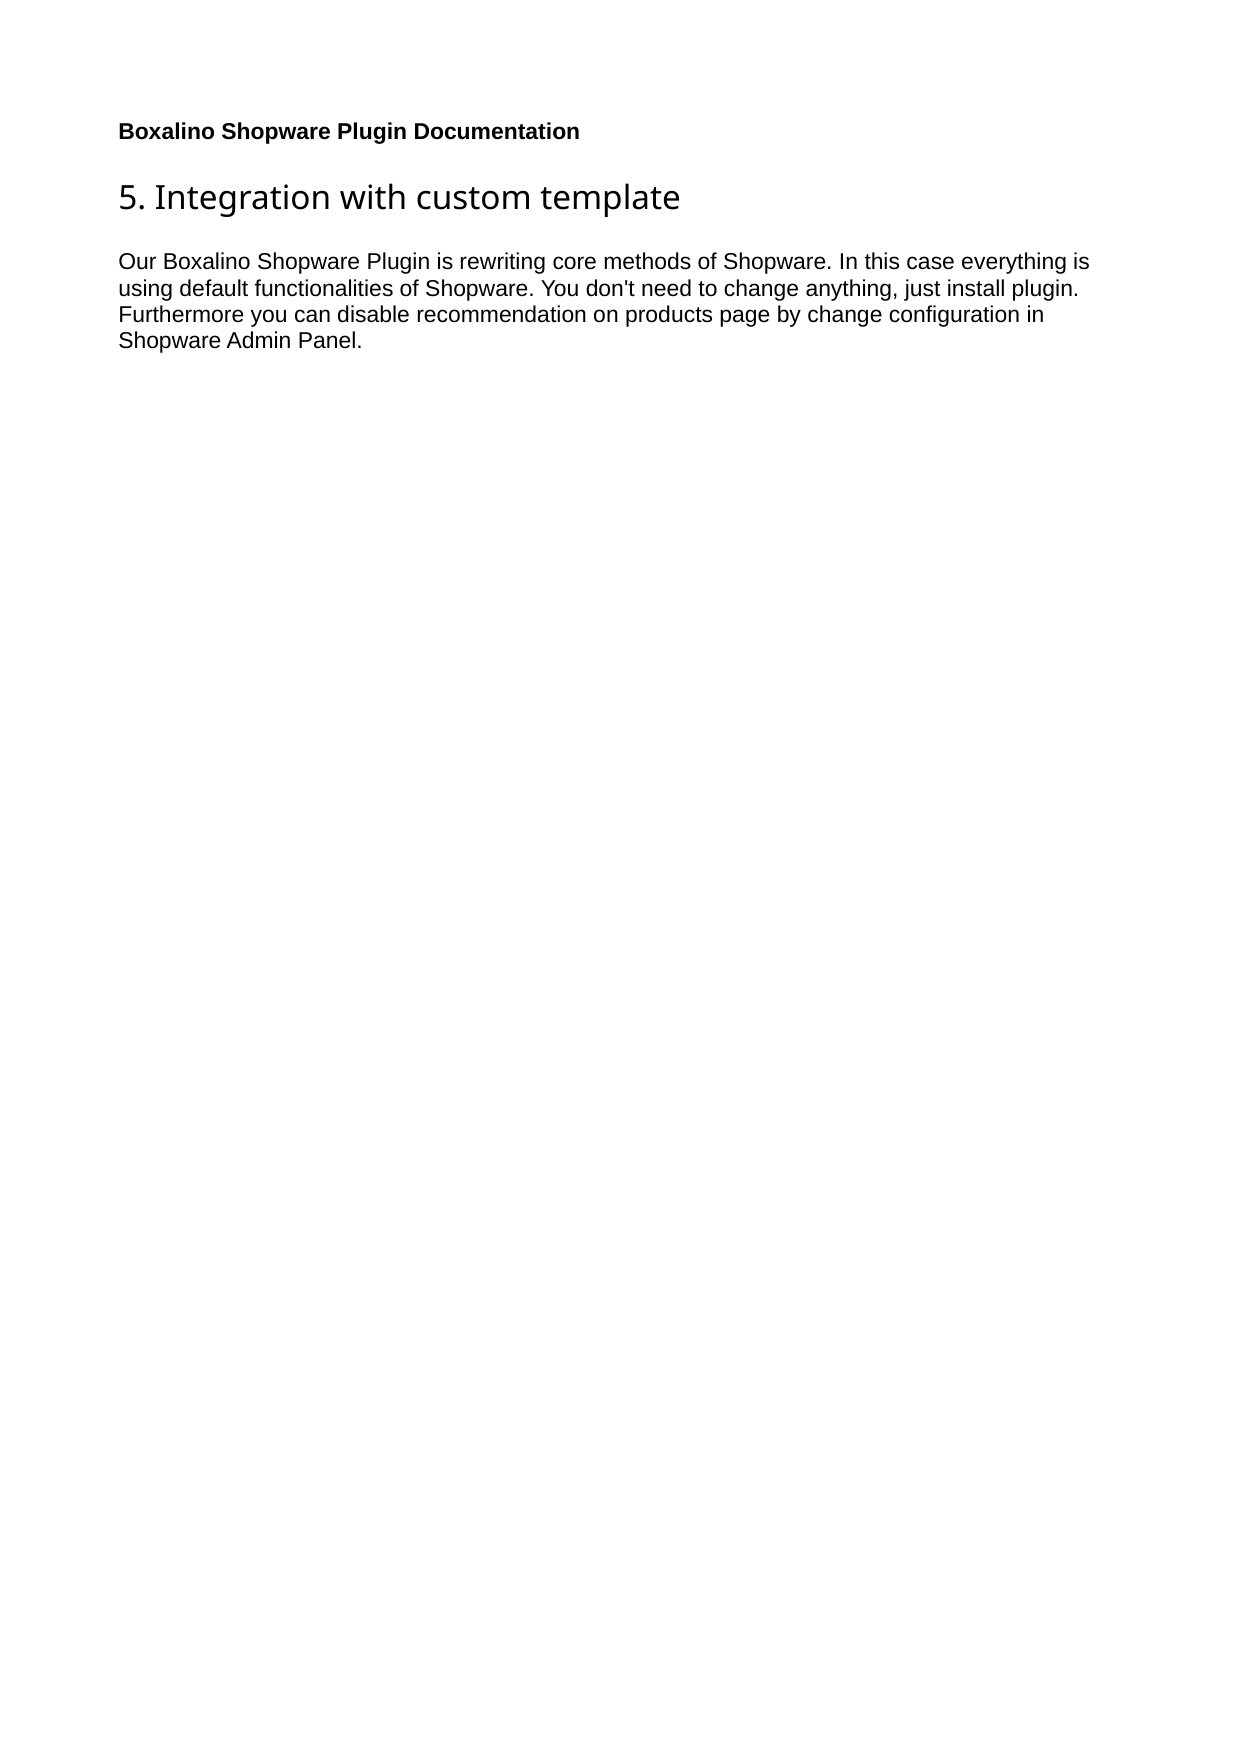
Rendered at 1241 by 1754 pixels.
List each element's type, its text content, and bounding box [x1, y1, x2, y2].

text Furthermore you can disable recommendation on products page by change configuration in [118, 301, 1122, 327]
text Shopware Admin Panel. [118, 327, 1122, 353]
text Our Boxalino Shopware Plugin is rewriting core methods of Shopware. In this case everything is [118, 248, 1122, 274]
text using default functionalities of Shopware. You don't need to change anything, just install plugin. [118, 274, 1122, 301]
subtitle 5. Integration with custom template [118, 174, 1122, 219]
